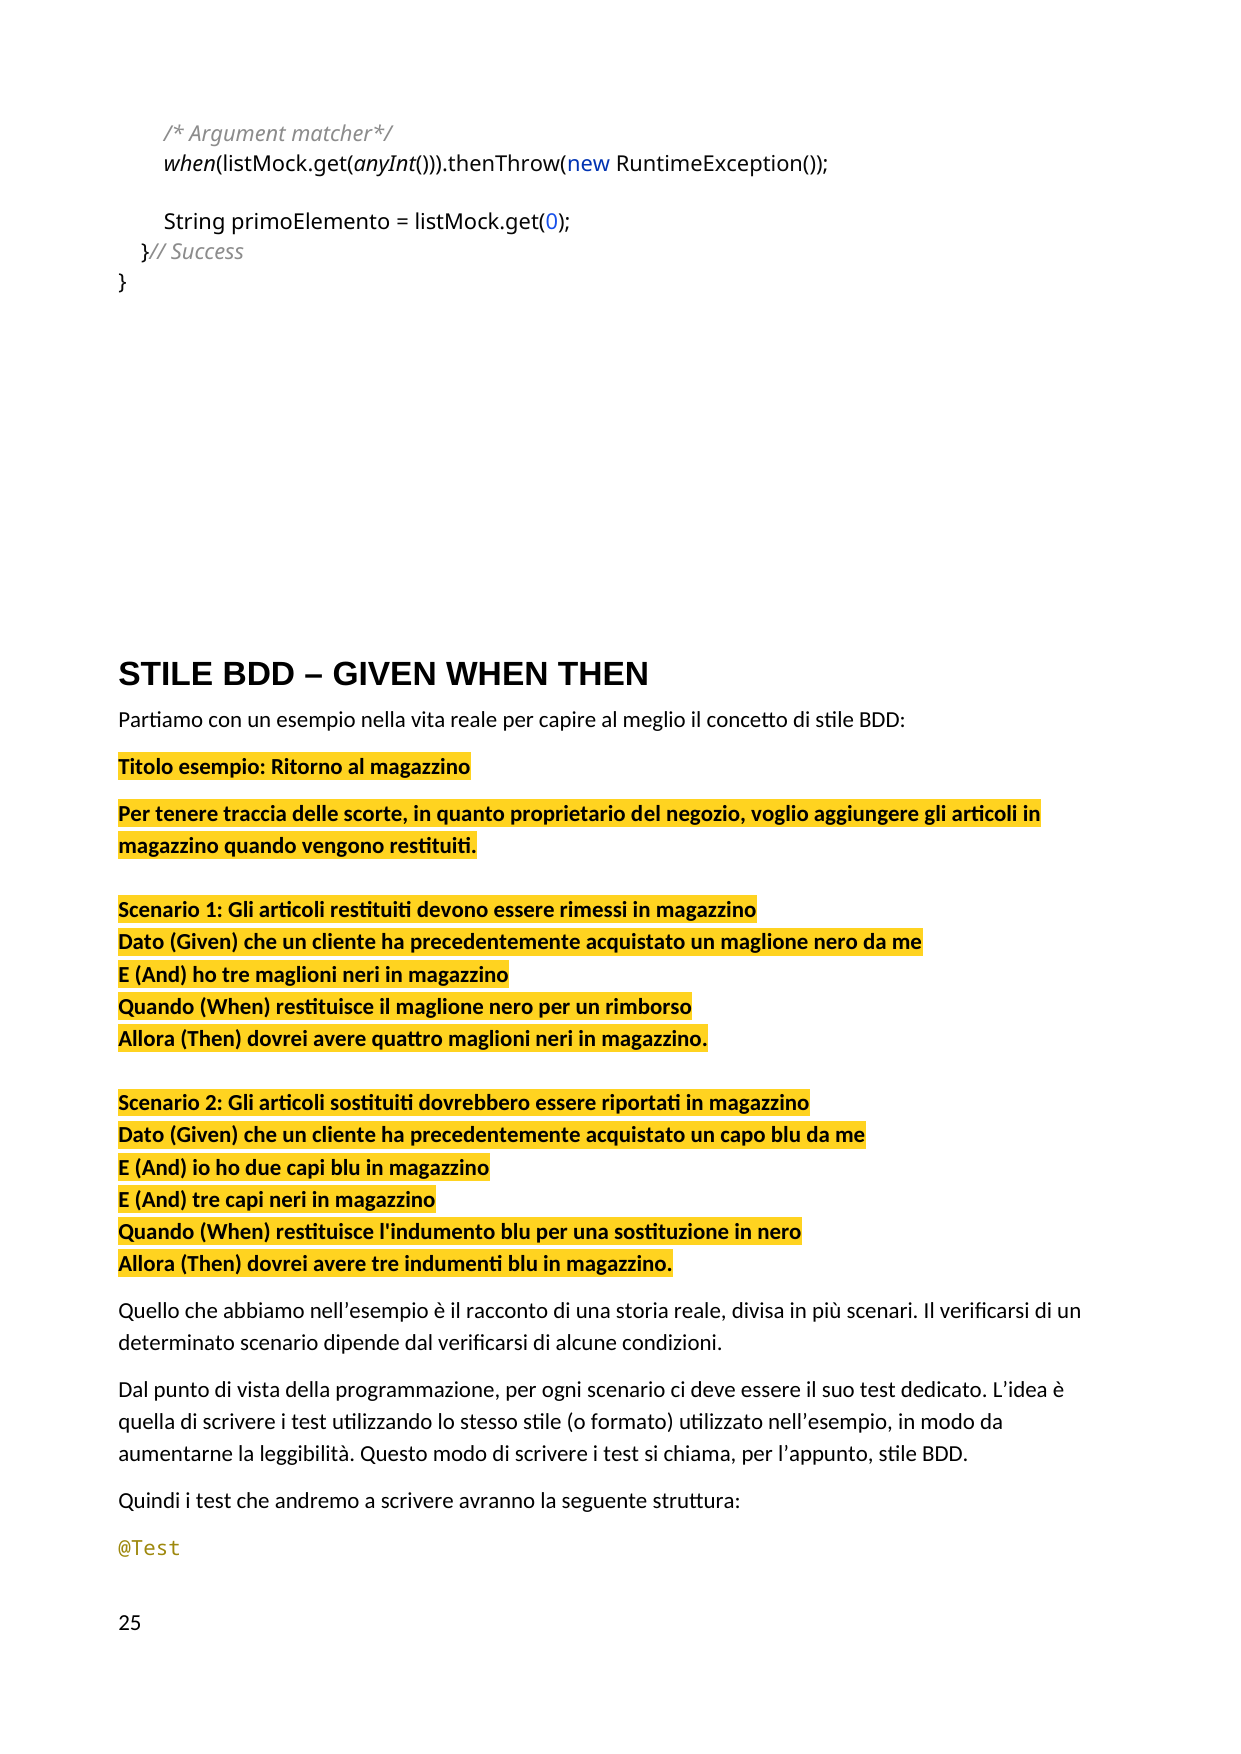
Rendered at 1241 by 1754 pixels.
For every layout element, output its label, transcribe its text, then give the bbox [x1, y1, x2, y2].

text /* Argument matcher*/ when(listMock.get(anyInt())).thenThrow(new RuntimeException()); String primoElemento = listMock.get(0); }// Success } [118, 118, 1122, 324]
text Partiamo con un esempio nella vita reale per capire al meglio il concetto di stile BDD: [118, 705, 1122, 733]
text Per tenere traccia delle scorte, in quanto proprietario del negozio, voglio aggiungere gli articoli in magazzino quando vengono restituiti. Scenario 1: Gli articoli restituiti devono essere rimessi in magazzino Dato (Given) che un cliente ha precedentemente acquistato un maglione nero da me E (And) ho tre maglioni neri in magazzino Quando (When) restituisce il maglione nero per un rimborso Allora (Then) dovrei avere quattro maglioni neri in magazzino. Scenario 2: Gli articoli sostituiti dovrebbero essere riportati in magazzino Dato (Given) che un cliente ha precedentemente acquistato un capo blu da me E (And) io ho due capi blu in magazzino E (And) tre capi neri in magazzino Quando (When) restituisce l'indumento blu per una sostituzione in nero Allora (Then) dovrei avere tre indumenti blu in magazzino. [118, 799, 1122, 1277]
text Quello che abbiamo nell’esempio è il racconto di una storia reale, divisa in più scenari. Il verificarsi di un determinato scenario dipende dal verificarsi di alcune condizioni. [118, 1296, 1122, 1356]
text @Test [118, 1533, 1122, 1561]
text Dal punto di vista della programmazione, per ogni scenario ci deve essere il suo test dedicato. L’idea è quella di scrivere i test utilizzando lo stesso stile (o formato) utilizzato nell’esempio, in modo da aumentarne la leggibilità. Questo modo di scrivere i test si chiama, per l’appunto, stile BDD. [118, 1375, 1122, 1467]
subtitle STILE BDD – GIVEN WHEN THEN [118, 654, 1122, 693]
text Quindi i test che andremo a scrivere avranno la seguente struttura: [118, 1486, 1122, 1514]
text Titolo esempio: Ritorno al magazzino [118, 752, 1122, 780]
